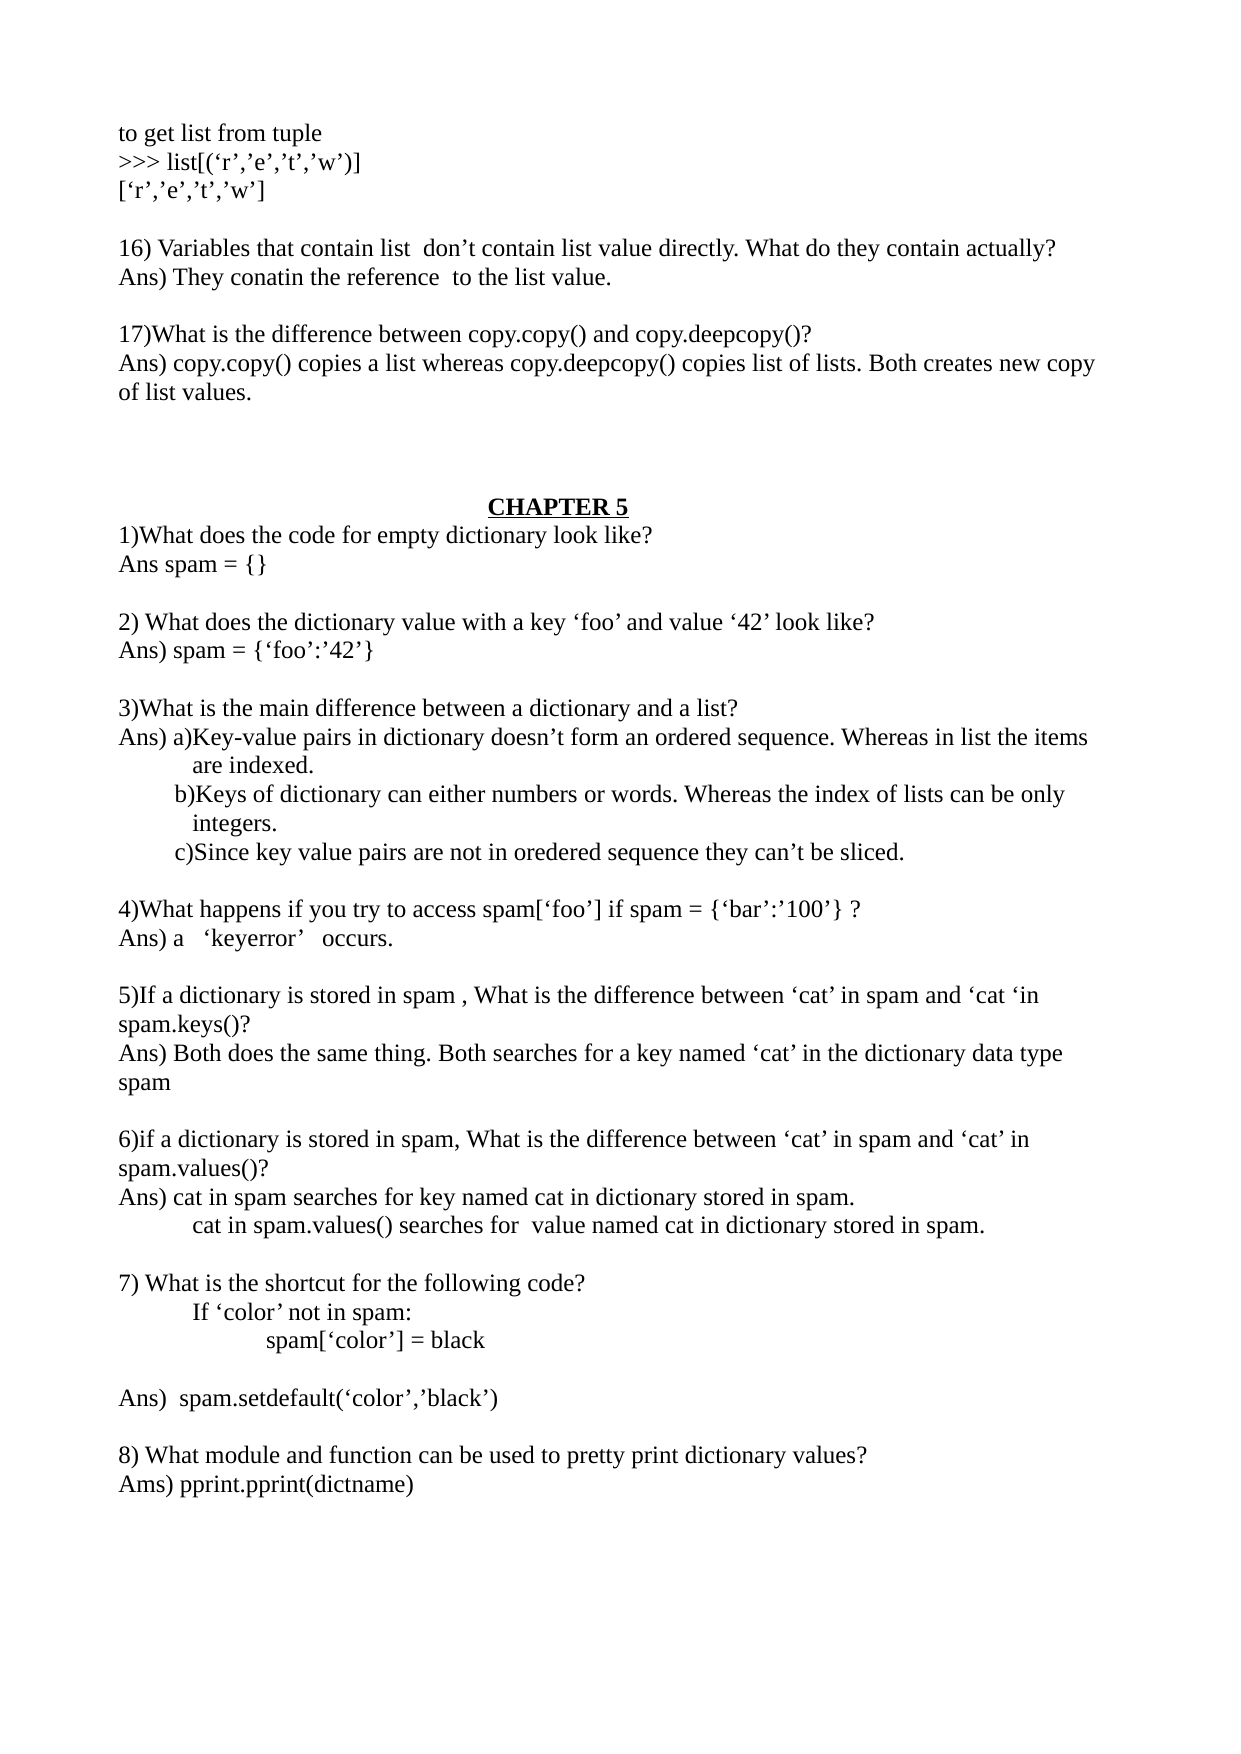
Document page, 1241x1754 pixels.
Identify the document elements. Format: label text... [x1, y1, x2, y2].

text 6)if a dictionary is stored in spam, What is the difference between ‘cat’ in spam and ‘cat’ in spam.values()? [118, 1124, 1122, 1182]
text c)Since key value pairs are not in oredered sequence they can’t be sliced. [118, 837, 1122, 866]
text Ans) Both does the same thing. Both searches for a key named ‘cat’ in the dictionary data type spam [118, 1038, 1122, 1096]
text to get list from tuple [118, 118, 1122, 147]
text CHAPTER 5 [118, 492, 1122, 521]
text Ans) a ‘keyerror’ occurs. [118, 923, 1122, 952]
text Ans) spam = {‘foo’:’42’} [118, 636, 1122, 664]
text Ans) cat in spam searches for key named cat in dictionary stored in spam. [118, 1182, 1122, 1211]
text Ans) a)Key-value pairs in dictionary doesn’t form an ordered sequence. Whereas in list the items are indexed. [118, 722, 1122, 779]
text If ‘color’ not in spam: [118, 1297, 1122, 1326]
text Ans) They conatin the reference to the list value. [118, 262, 1122, 291]
text 3)What is the main difference between a dictionary and a list? [118, 693, 1122, 722]
text 2) What does the dictionary value with a key ‘foo’ and value ‘42’ look like? [118, 607, 1122, 636]
text spam[‘color’] = black [118, 1326, 1122, 1354]
text >>> list[(‘r’,’e’,’t’,’w’)] [118, 147, 1122, 176]
text 7) What is the shortcut for the following code? [118, 1268, 1122, 1297]
text Ans) copy.copy() copies a list whereas copy.deepcopy() copies list of lists. Both creates new copy of list values. [118, 348, 1122, 406]
text Ans) spam.setdefault(‘color’,’black’) [118, 1383, 1122, 1412]
text 4)What happens if you try to access spam[‘foo’] if spam = {‘bar’:’100’} ? [118, 894, 1122, 923]
text 8) What module and function can be used to pretty print dictionary values? [118, 1441, 1122, 1469]
text 5)If a dictionary is stored in spam , What is the difference between ‘cat’ in spam and ‘cat ‘in spam.keys()? [118, 981, 1122, 1038]
text cat in spam.values() searches for value named cat in dictionary stored in spam. [118, 1211, 1122, 1239]
text Ams) pprint.pprint(dictname) [118, 1469, 1122, 1498]
text 16) Variables that contain list don’t contain list value directly. What do they contain actually? [118, 233, 1122, 262]
text Ans spam = {} [118, 549, 1122, 578]
text [‘r’,’e’,’t’,’w’] [118, 176, 1122, 204]
text 17)What is the difference between copy.copy() and copy.deepcopy()? [118, 319, 1122, 348]
text 1)What does the code for empty dictionary look like? [118, 521, 1122, 549]
text b)Keys of dictionary can either numbers or words. Whereas the index of lists can be only integers. [118, 779, 1122, 837]
